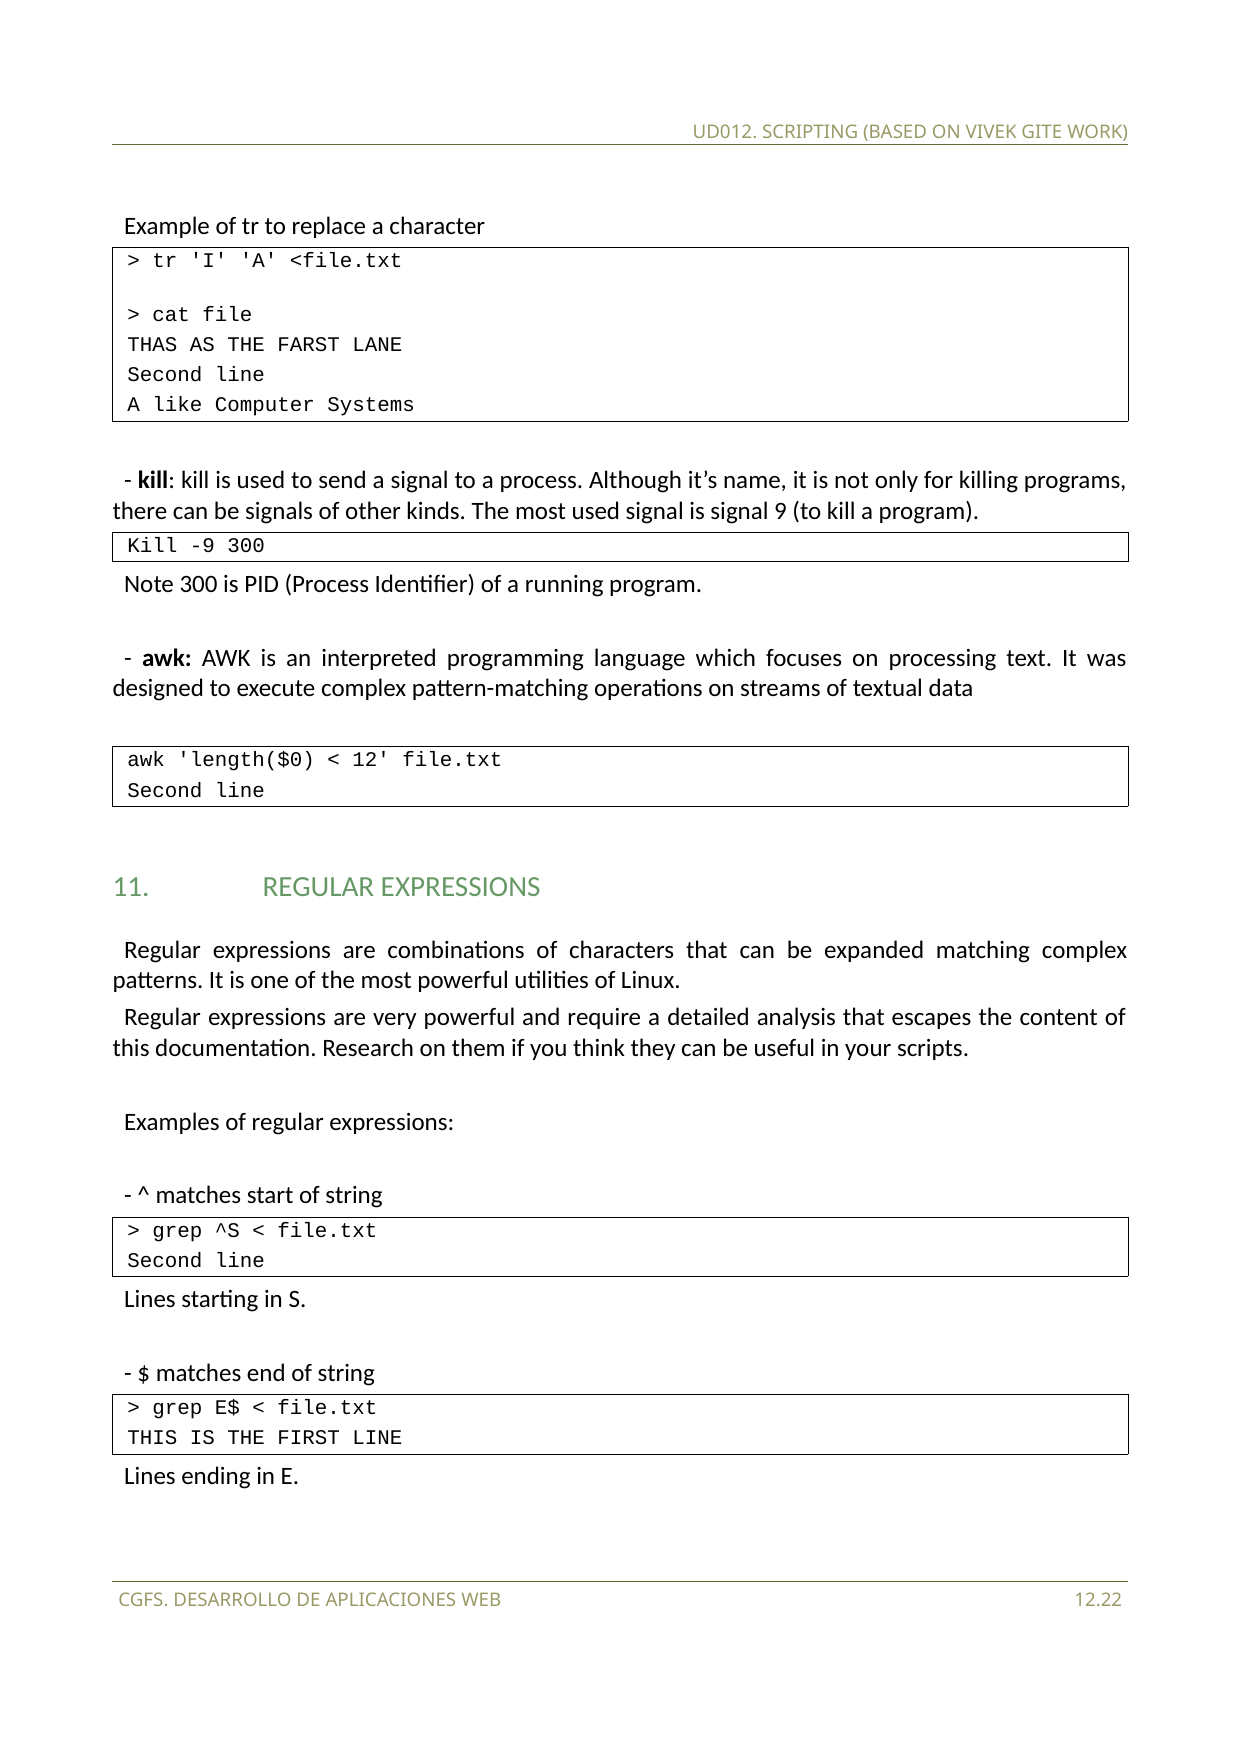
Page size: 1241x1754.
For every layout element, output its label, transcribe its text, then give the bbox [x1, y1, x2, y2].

text Note 300 is PID (Process Identifier) of a running program. [112, 568, 1128, 598]
text A like Computer Systems [113, 391, 1128, 421]
text > grep E$ < file.txt [113, 1395, 1128, 1421]
text Example of tr to replace a character [112, 210, 1128, 241]
text Lines starting in S. [112, 1283, 1128, 1313]
text > grep ^S < file.txt [113, 1218, 1128, 1243]
text THIS IS THE FIRST LINE [113, 1424, 1128, 1454]
text - kill: kill is used to send a signal to a process. Although it’s name, it is not only for killing programs, there can be signals of other kinds. The most used signal is signal 9 (to kill a program). [112, 464, 1128, 525]
subtitle Regular expressions [112, 868, 1128, 904]
text Lines ending in E. [112, 1460, 1128, 1491]
text Second line [113, 1247, 1128, 1276]
text Regular expressions are combinations of characters that can be expanded matching complex patterns. It is one of the most powerful utilities of Linux. [112, 934, 1128, 995]
text > cat file [113, 301, 1128, 328]
text Second line [113, 777, 1128, 806]
text - $ matches end of string [112, 1357, 1128, 1387]
text Second line [113, 361, 1128, 388]
text - awk: AWK is an interpreted programming language which focuses on processing text. It was designed to execute complex pattern-matching operations on streams of textual data [112, 642, 1128, 703]
text THAS AS THE FARST LANE [113, 331, 1128, 358]
text Kill -9 300 [113, 533, 1128, 561]
text Examples of regular expressions: [112, 1106, 1128, 1136]
text Regular expressions are very powerful and require a detailed analysis that escapes the content of this documentation. Research on them if you think they can be useful in your scripts. [112, 1001, 1128, 1062]
text > tr 'I' 'A' <file.txt [113, 248, 1128, 297]
text - ^ matches start of string [112, 1180, 1128, 1210]
text awk 'length($0) < 12' file.txt [113, 747, 1128, 773]
